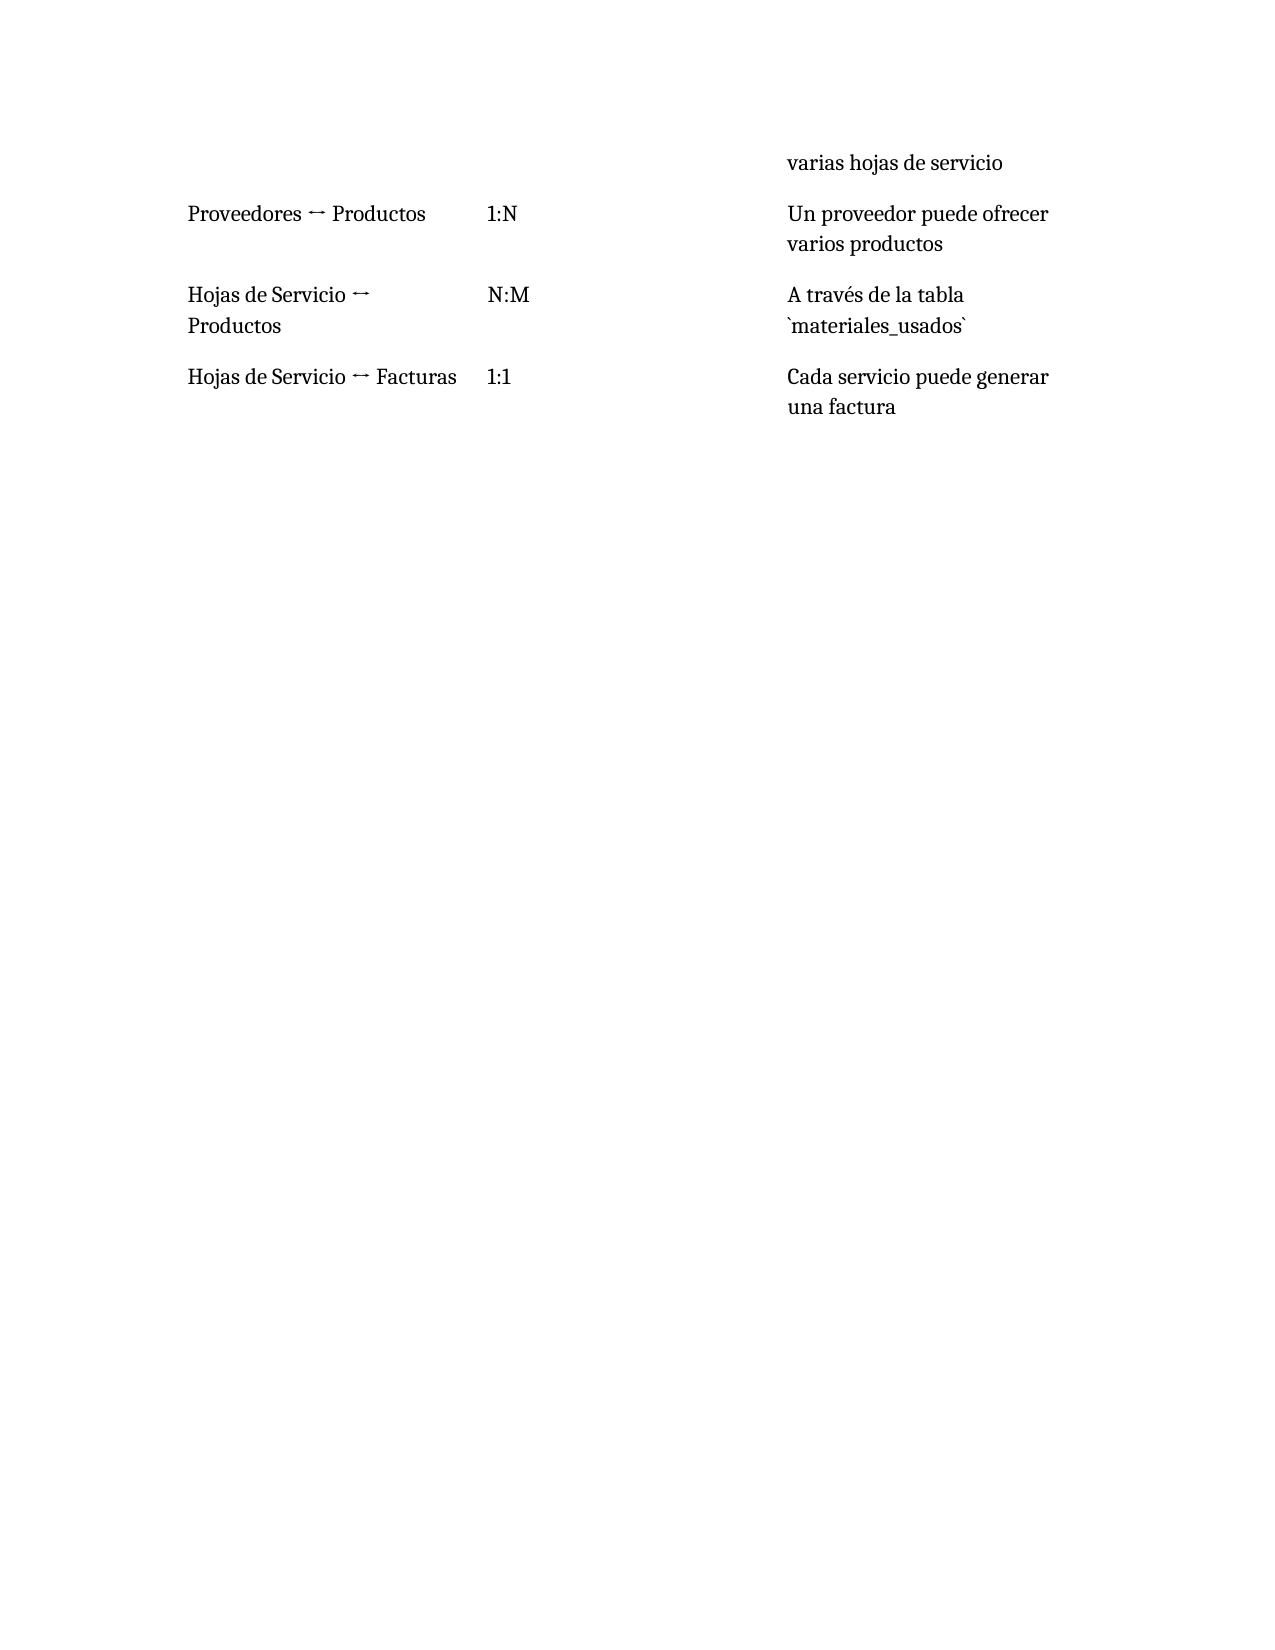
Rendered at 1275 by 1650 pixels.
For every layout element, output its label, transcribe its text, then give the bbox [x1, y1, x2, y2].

table_cell Cada servicio puede generar una factura [776, 364, 1076, 445]
table_cell varias hojas de servicio [776, 150, 1076, 201]
table_cell A través de la tabla `materiales_usados` [776, 282, 1076, 363]
table_cell Un proveedor puede ofrecer varios productos [776, 201, 1076, 282]
table_cell Hojas de Servicio ↔ Productos [176, 282, 476, 363]
table_cell N:M [476, 282, 776, 363]
table_cell 1:1 [476, 364, 776, 445]
table_cell [176, 150, 476, 201]
table_cell Hojas de Servicio ↔ Facturas [176, 364, 476, 445]
table_cell 1:N [476, 201, 776, 282]
table_cell Proveedores ↔ Productos [176, 201, 476, 282]
table_cell [476, 150, 776, 201]
